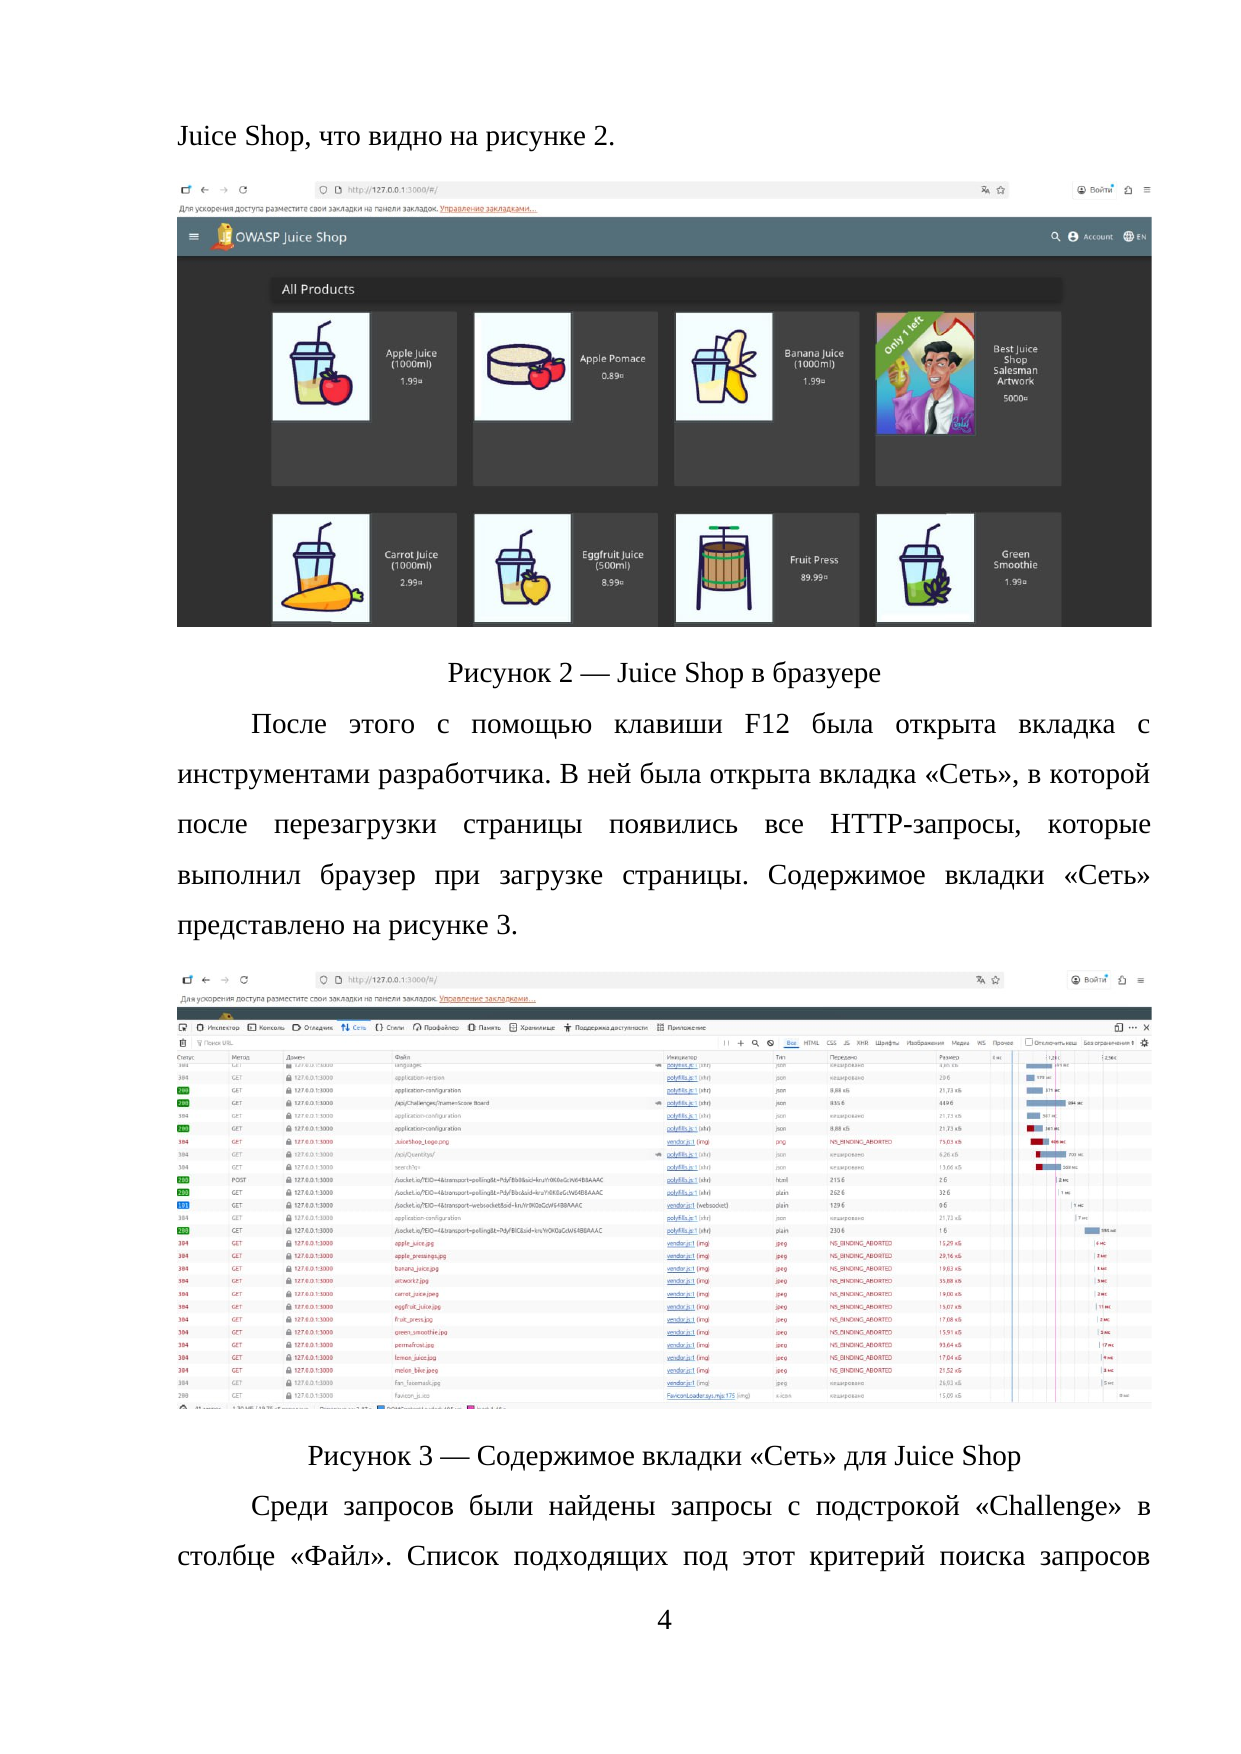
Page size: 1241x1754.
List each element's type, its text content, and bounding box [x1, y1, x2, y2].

picture [177, 970, 1152, 1409]
text После этого с помощью клавиши F12 была открыта вкладка с инструментами разработчика. В ней была открыта вкладка «Сеть», в которой после перезагрузки страницы появились все HTTP-запросы, которые выполнил браузер при загрузке страницы. Содержимое вкладки «Сеть» представлено на рисунке 3. [177, 706, 1152, 941]
text Juice Shop, что видно на рисунке 2. [177, 118, 1152, 152]
text Рисунок 3 — Содержимое вкладки «Сеть» для Juice Shop [177, 1409, 1152, 1471]
text Среди запросов были найдены запросы с подстрокой «Challenge» в столбце «Файл». Список подходящих под этот критерий поиска запросов [177, 1488, 1152, 1572]
picture [177, 181, 1152, 627]
text Рисунок 2 — Juice Shop в бразуере [177, 627, 1152, 689]
